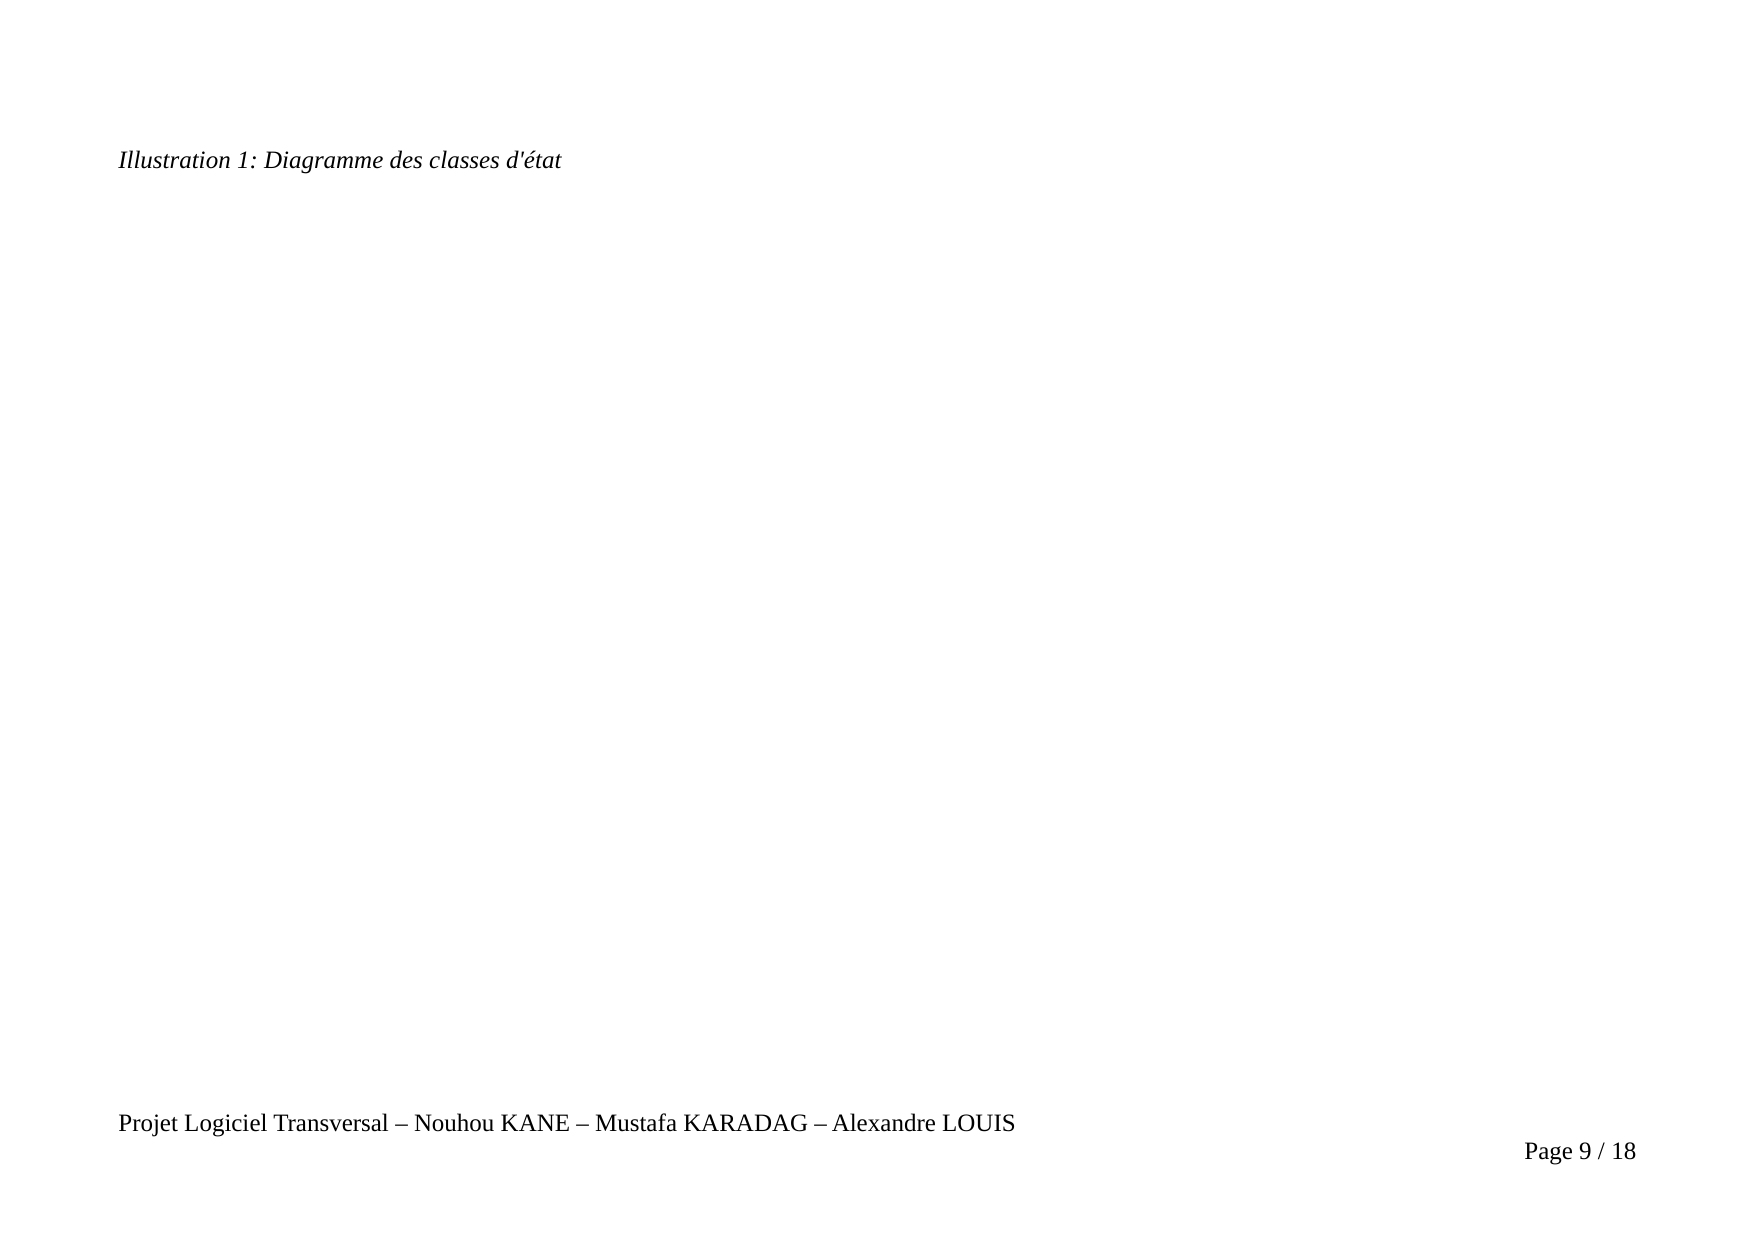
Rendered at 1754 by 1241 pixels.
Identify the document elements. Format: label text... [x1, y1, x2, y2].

text Illustration 1: Diagramme des classes d'état [118, 145, 1636, 174]
